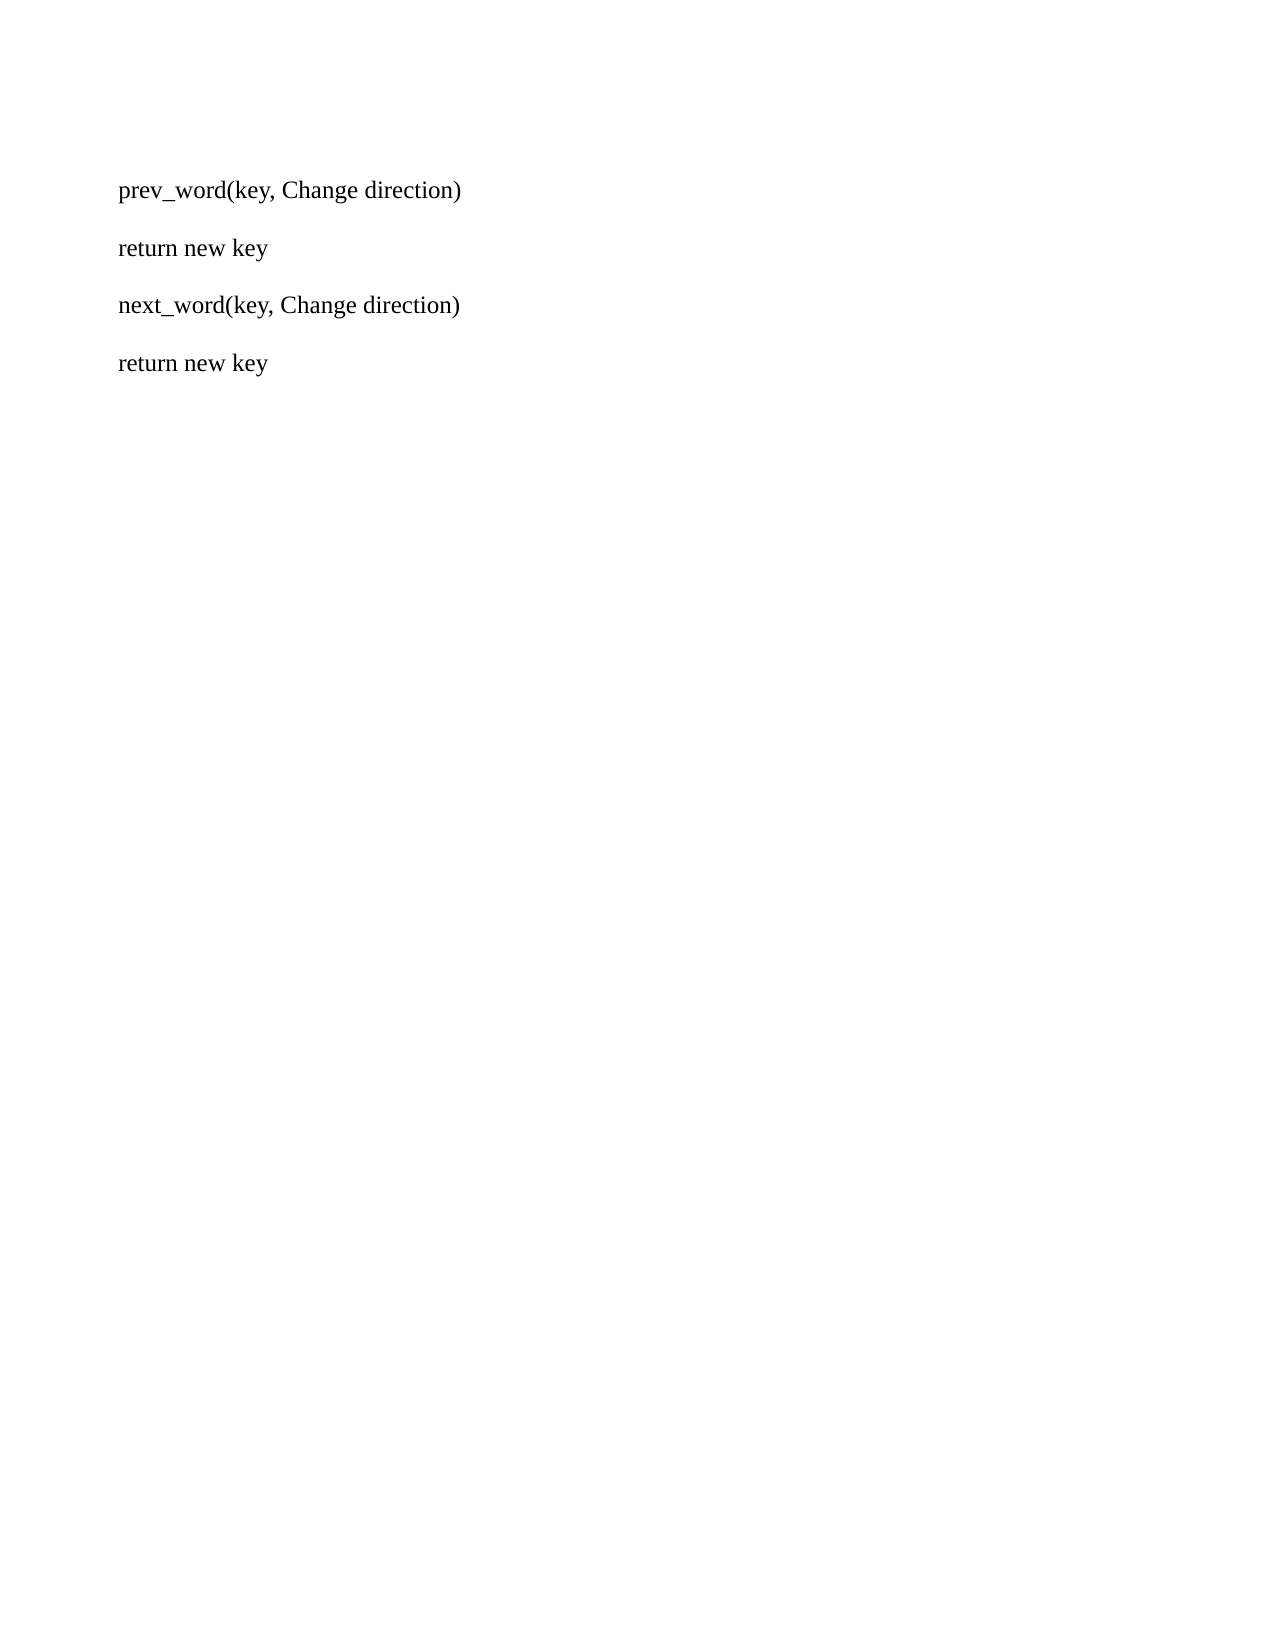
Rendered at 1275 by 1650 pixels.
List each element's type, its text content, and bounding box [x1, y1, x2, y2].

text prev_word(key, Change direction) [118, 176, 1157, 204]
text return new key [118, 233, 1157, 262]
text return new key [118, 348, 1157, 377]
text next_word(key, Change direction) [118, 291, 1157, 319]
